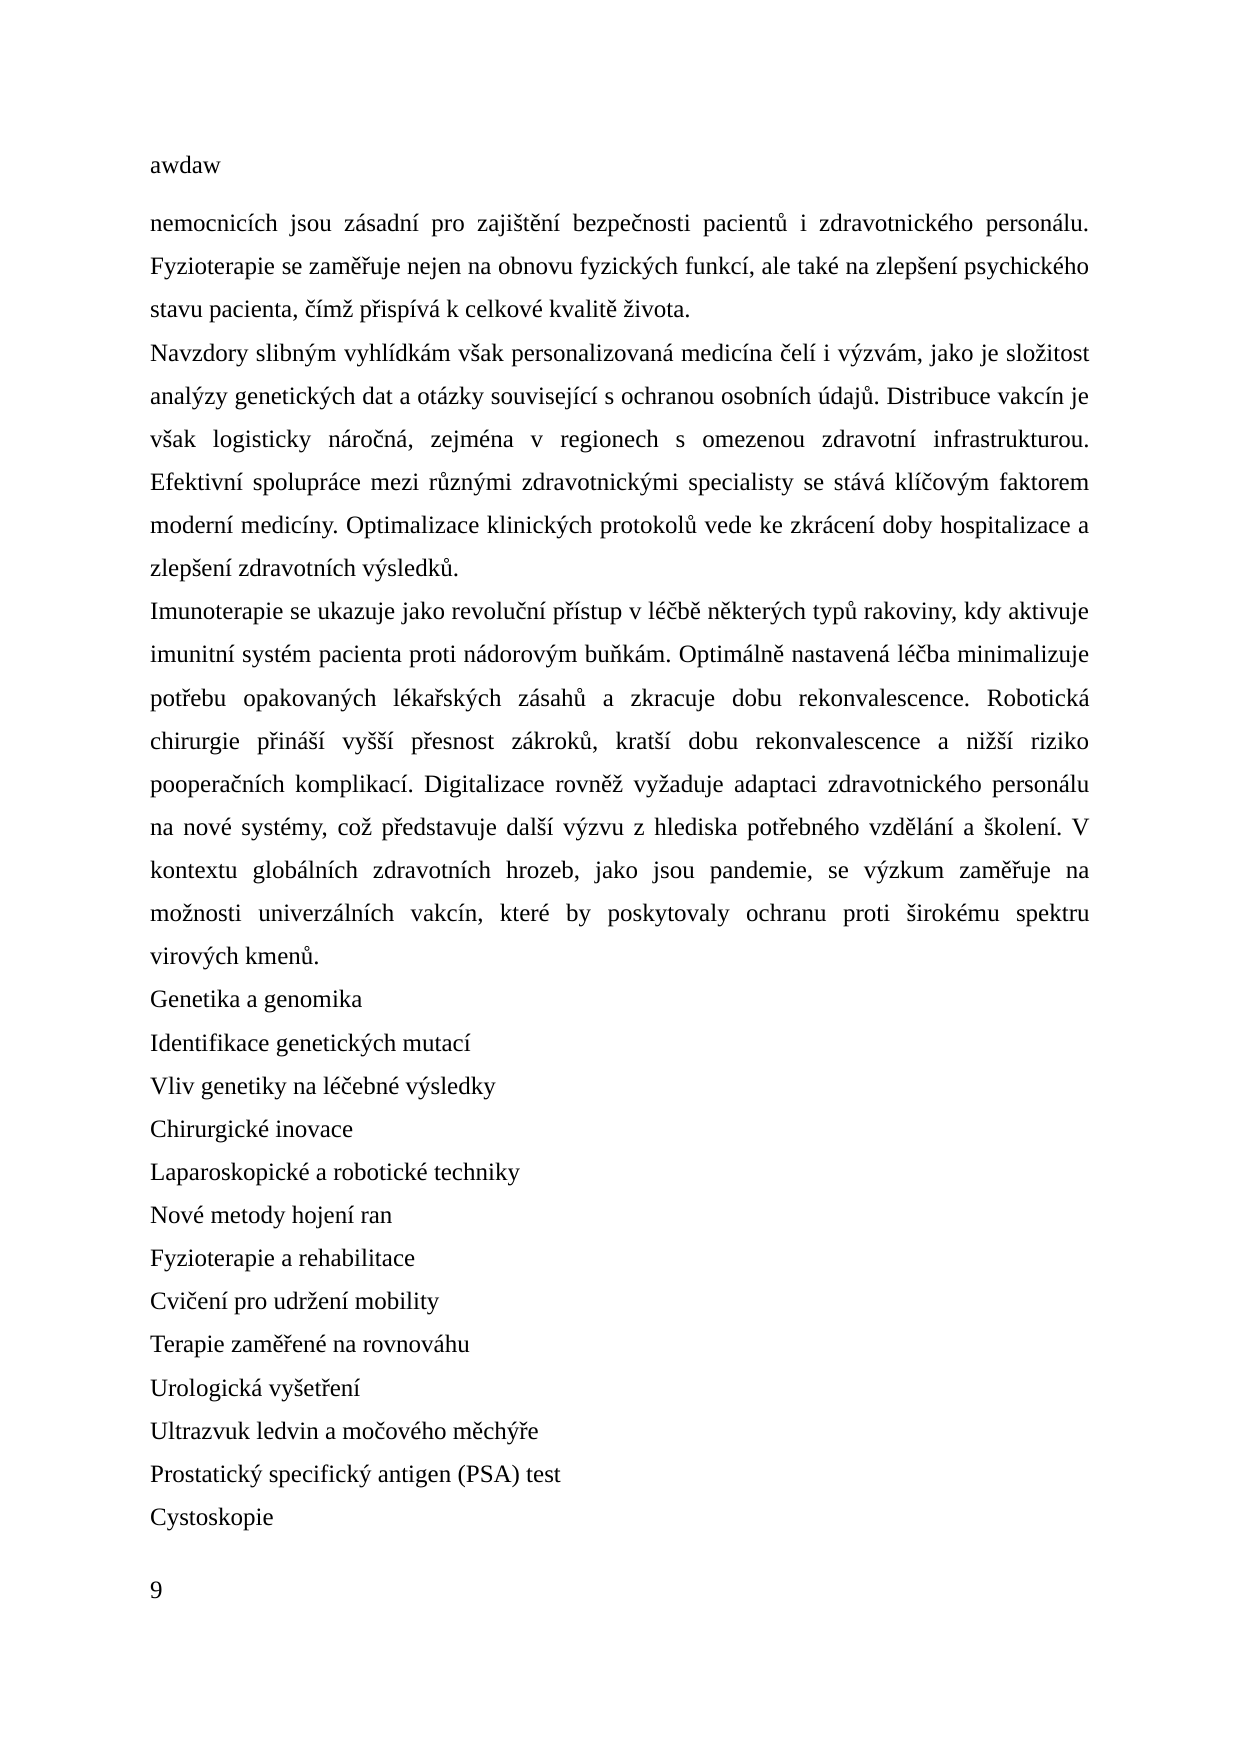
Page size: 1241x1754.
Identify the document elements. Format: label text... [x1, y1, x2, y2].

text nemocnicích jsou zásadní pro zajištění bezpečnosti pacientů i zdravotnického personálu. Fyzioterapie se zaměřuje nejen na obnovu fyzických funkcí, ale také na zlepšení psychického stavu pacienta, čímž přispívá k celkové kvalitě života. [150, 208, 1090, 323]
text Prostatický specifický antigen (PSA) test [150, 1459, 1090, 1488]
text Chirurgické inovace [150, 1114, 1090, 1143]
text Ultrazvuk ledvin a močového měchýře [150, 1416, 1090, 1444]
text Terapie zaměřené na rovnováhu [150, 1329, 1090, 1358]
text Imunoterapie se ukazuje jako revoluční přístup v léčbě některých typů rakoviny, kdy aktivuje imunitní systém pacienta proti nádorovým buňkám. Optimálně nastavená léčba minimalizuje potřebu opakovaných lékařských zásahů a zkracuje dobu rekonvalescence. Robotická chirurgie přináší vyšší přesnost zákroků, kratší dobu rekonvalescence a nižší riziko pooperačních komplikací. Digitalizace rovněž vyžaduje adaptaci zdravotnického personálu na nové systémy, což představuje další výzvu z hlediska potřebného vzdělání a školení. V kontextu globálních zdravotních hrozeb, jako jsou pandemie, se výzkum zaměřuje na možnosti univerzálních vakcín, které by poskytovaly ochranu proti širokému spektru virových kmenů. [150, 596, 1090, 970]
text Vliv genetiky na léčebné výsledky [150, 1071, 1090, 1099]
text Cystoskopie [150, 1502, 1090, 1531]
text Identifikace genetických mutací [150, 1028, 1090, 1056]
text Genetika a genomika [150, 984, 1090, 1013]
text Nové metody hojení ran [150, 1200, 1090, 1229]
text Urologická vyšetření [150, 1373, 1090, 1401]
text Navzdory slibným vyhlídkám však personalizovaná medicína čelí i výzvám, jako je složitost analýzy genetických dat a otázky související s ochranou osobních údajů. Distribuce vakcín je však logisticky náročná, zejména v regionech s omezenou zdravotní infrastrukturou. Efektivní spolupráce mezi různými zdravotnickými specialisty se stává klíčovým faktorem moderní medicíny. Optimalizace klinických protokolů vede ke zkrácení doby hospitalizace a zlepšení zdravotních výsledků. [150, 338, 1090, 582]
text Laparoskopické a robotické techniky [150, 1157, 1090, 1186]
text Fyzioterapie a rehabilitace [150, 1243, 1090, 1272]
text Cvičení pro udržení mobility [150, 1286, 1090, 1315]
